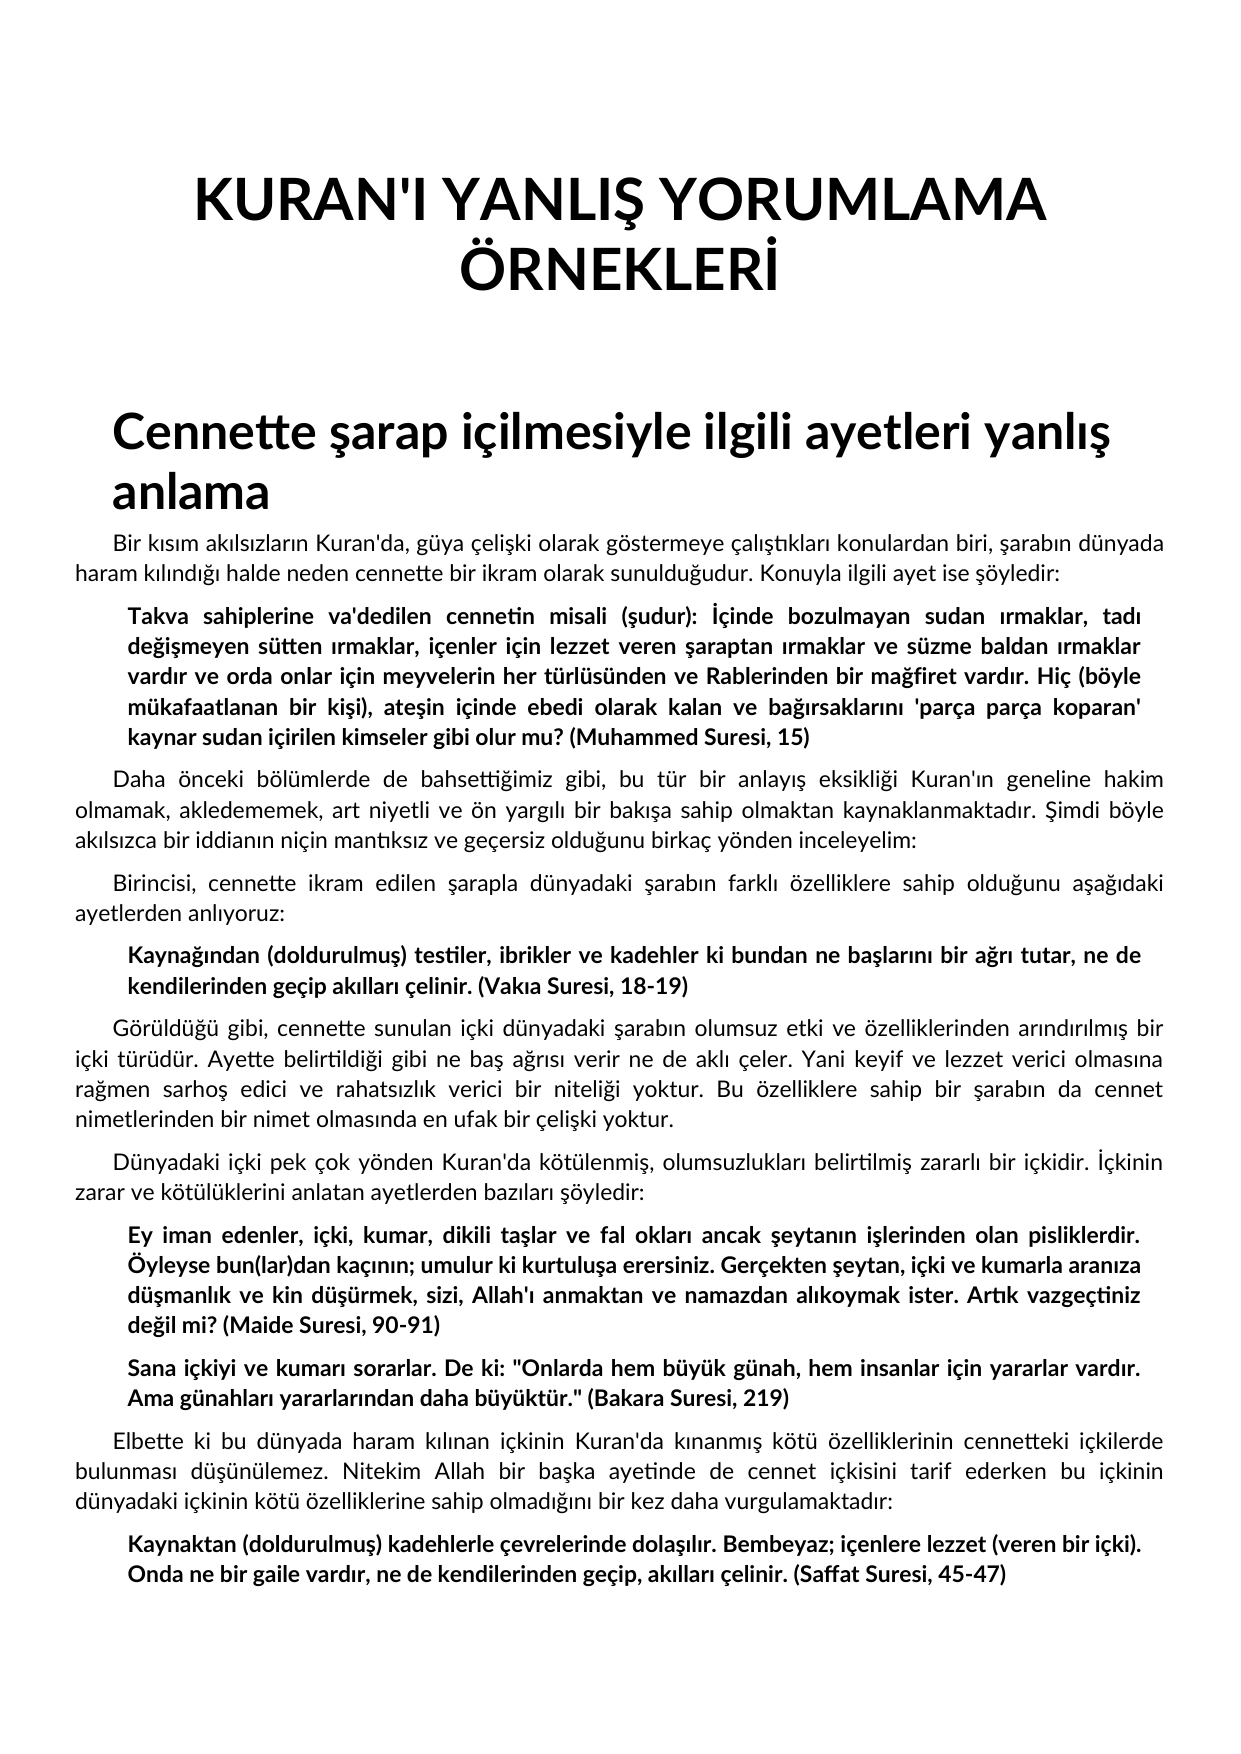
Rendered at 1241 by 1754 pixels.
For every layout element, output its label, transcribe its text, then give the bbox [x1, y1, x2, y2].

text Daha önceki bölümlerde de bahsettiğimiz gibi, bu tür bir anlayış eksikliği Kuran'ın geneline hakim olmamak, akledememek, art niyetli ve ön yargılı bir bakışa sahip olmaktan kaynaklanmaktadır. Şimdi böyle akılsızca bir iddianın niçin mantıksız ve geçersiz olduğunu birkaç yönden inceleyelim: [75, 765, 1165, 853]
subtitle KURAN'I YANLIŞ YORUMLAMA ÖRNEKLERİ [75, 162, 1165, 302]
subtitle Cennette şarap içilmesiyle ilgili ayetleri yanlış anlama [112, 400, 1165, 520]
text Elbette ki bu dünyada haram kılınan içkinin Kuran'da kınanmış kötü özelliklerinin cennetteki içkilerde bulunması düşünülemez. Nitekim Allah bir başka ayetinde de cennet içkisini tarif ederken bu içkinin dünyadaki içkinin kötü özelliklerine sahip olmadığını bir kez daha vurgulamaktadır: [75, 1427, 1165, 1514]
text Takva sahiplerine va'dedilen cennetin misali (şudur): İçinde bozulmayan sudan ırmaklar, tadı değişmeyen sütten ırmaklar, içenler için lezzet veren şaraptan ırmaklar ve süzme baldan ırmaklar vardır ve orda onlar için meyvelerin her türlüsünden ve Rablerinden bir mağfiret vardır. Hiç (böyle mükafaatlanan bir kişi), ateşin içinde ebedi olarak kalan ve bağırsaklarını 'parça parça koparan' kaynar sudan içirilen kimseler gibi olur mu? (Muhammed Suresi, 15) [127, 602, 1143, 750]
text Ey iman edenler, içki, kumar, dikili taşlar ve fal okları ancak şeytanın işlerinden olan pisliklerdir. Öyleyse bun(lar)dan kaçının; umulur ki kurtuluşa erersiniz. Gerçekten şeytan, içki ve kumarla aranıza düşmanlık ve kin düşürmek, sizi, Allah'ı anmaktan ve namazdan alıkoymak ister. Artık vazgeçtiniz değil mi? (Maide Suresi, 90-91) [127, 1220, 1143, 1338]
text Dünyadaki içki pek çok yönden Kuran'da kötülenmiş, olumsuzlukları belirtilmiş zararlı bir içkidir. İçkinin zarar ve kötülüklerini anlatan ayetlerden bazıları şöyledir: [75, 1147, 1165, 1205]
text Sana içkiyi ve kumarı sorarlar. De ki: "Onlarda hem büyük günah, hem insanlar için yararlar vardır. Ama günahları yararlarından daha büyüktür." (Bakara Suresi, 219) [127, 1354, 1143, 1411]
text Kaynaktan (doldurulmuş) kadehlerle çevrelerinde dolaşılır. Bembeyaz; içenlere lezzet (veren bir içki). Onda ne bir gaile vardır, ne de kendilerinden geçip, akılları çelinir. (Saffat Suresi, 45-47) [127, 1530, 1143, 1587]
text Kaynağından (doldurulmuş) testiler, ibrikler ve kadehler ki bundan ne başlarını bir ağrı tutar, ne de kendilerinden geçip akılları çelinir. (Vakıa Suresi, 18-19) [127, 941, 1143, 999]
text Bir kısım akılsızların Kuran'da, güya çelişki olarak göstermeye çalıştıkları konulardan biri, şarabın dünyada haram kılındığı halde neden cennette bir ikram olarak sunulduğudur. Konuyla ilgili ayet ise şöyledir: [75, 529, 1165, 586]
text Birincisi, cennette ikram edilen şarapla dünyadaki şarabın farklı özelliklere sahip olduğunu aşağıdaki ayetlerden anlıyoruz: [75, 868, 1165, 926]
text Görüldüğü gibi, cennette sunulan içki dünyadaki şarabın olumsuz etki ve özelliklerinden arındırılmış bir içki türüdür. Ayette belirtildiği gibi ne baş ağrısı verir ne de aklı çeler. Yani keyif ve lezzet verici olmasına rağmen sarhoş edici ve rahatsızlık verici bir niteliği yoktur. Bu özelliklere sahip bir şarabın da cennet nimetlerinden bir nimet olmasında en ufak bir çelişki yoktur. [75, 1014, 1165, 1132]
